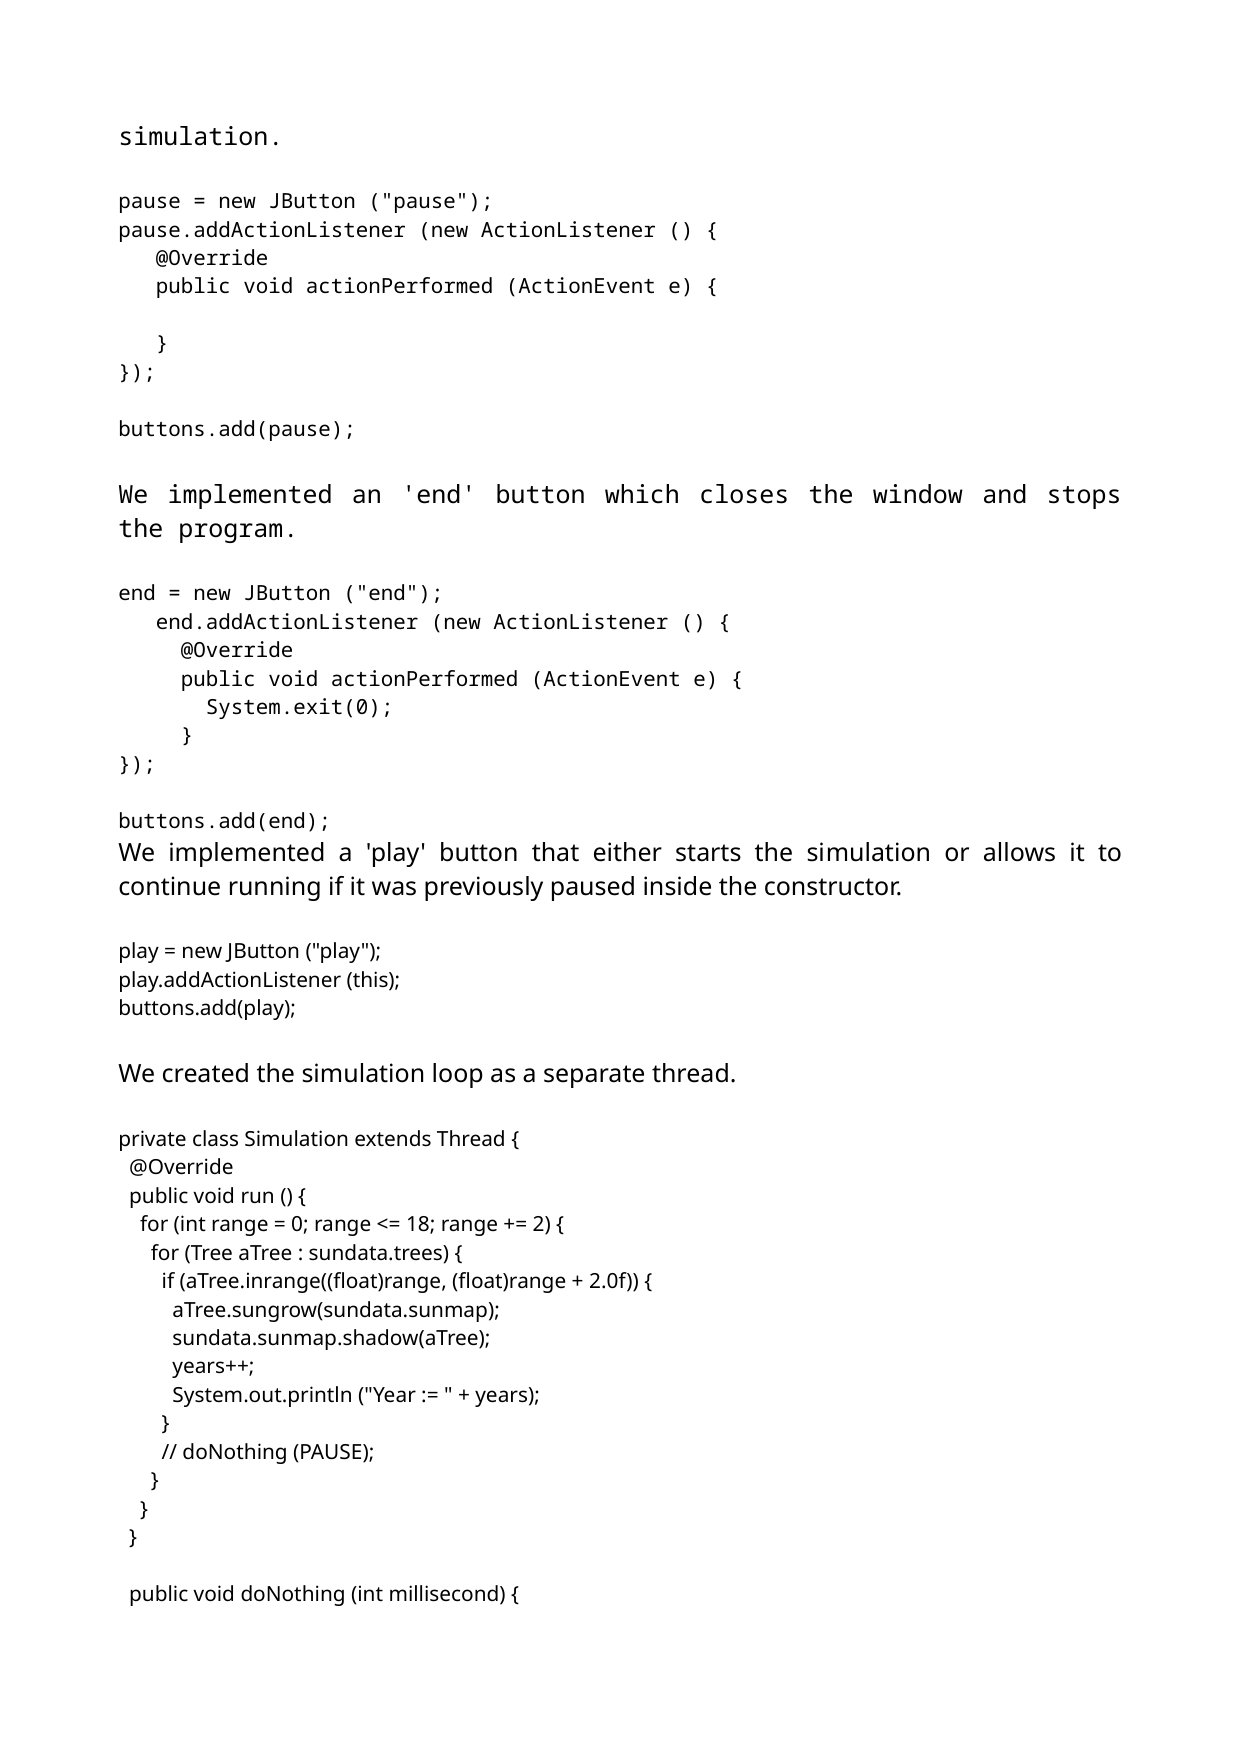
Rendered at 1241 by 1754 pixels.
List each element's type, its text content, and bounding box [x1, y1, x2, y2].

text System.exit(0); [118, 692, 1122, 721]
text public void actionPerformed (ActionEvent e) { [118, 272, 1122, 300]
text // doNothing (PAUSE); [118, 1437, 1122, 1465]
text @Override [118, 243, 1122, 272]
text end.addActionListener (new ActionListener () { [118, 607, 1122, 635]
text pause = new JButton ("pause"); [118, 186, 1122, 215]
text for (Tree aTree : sundata.trees) { [118, 1238, 1122, 1266]
text } [118, 1408, 1122, 1437]
text We implemented a 'play' button that either starts the simulation or allows it to continue running if it was previously paused inside the constructor. [118, 834, 1122, 902]
text } [118, 1465, 1122, 1494]
text }); [118, 357, 1122, 385]
text buttons.add(end); [118, 806, 1122, 834]
text aTree.sungrow(sundata.sunmap); [118, 1295, 1122, 1323]
text buttons.add(play); [118, 993, 1122, 1022]
text sundata.sunmap.shadow(aTree); [118, 1323, 1122, 1352]
text private class Simulation extends Thread { [118, 1124, 1122, 1152]
text } [118, 328, 1122, 357]
text We created the simulation loop as a separate thread. [118, 1056, 1122, 1090]
text pause.addActionListener (new ActionListener () { [118, 215, 1122, 243]
text years++; [118, 1352, 1122, 1380]
text for (int range = 0; range <= 18; range += 2) { [118, 1209, 1122, 1238]
text buttons.add(pause); [118, 414, 1122, 442]
text public void actionPerformed (ActionEvent e) { [118, 664, 1122, 692]
text simulation. [118, 118, 1122, 152]
text } [118, 1494, 1122, 1522]
text @Override [118, 635, 1122, 664]
text We implemented an 'end' button which closes the window and stops the program. [118, 476, 1122, 544]
text end = new JButton ("end"); [118, 578, 1122, 607]
text } [118, 721, 1122, 749]
text if (aTree.inrange((float)range, (float)range + 2.0f)) { [118, 1266, 1122, 1295]
text play = new JButton ("play"); [118, 937, 1122, 965]
text }); [118, 749, 1122, 777]
text play.addActionListener (this); [118, 965, 1122, 993]
text } [118, 1522, 1122, 1551]
text @Override [118, 1152, 1122, 1181]
text public void run () { [118, 1181, 1122, 1209]
text System.out.println ("Year := " + years); [118, 1380, 1122, 1408]
text public void doNothing (int millisecond) { [118, 1579, 1122, 1607]
